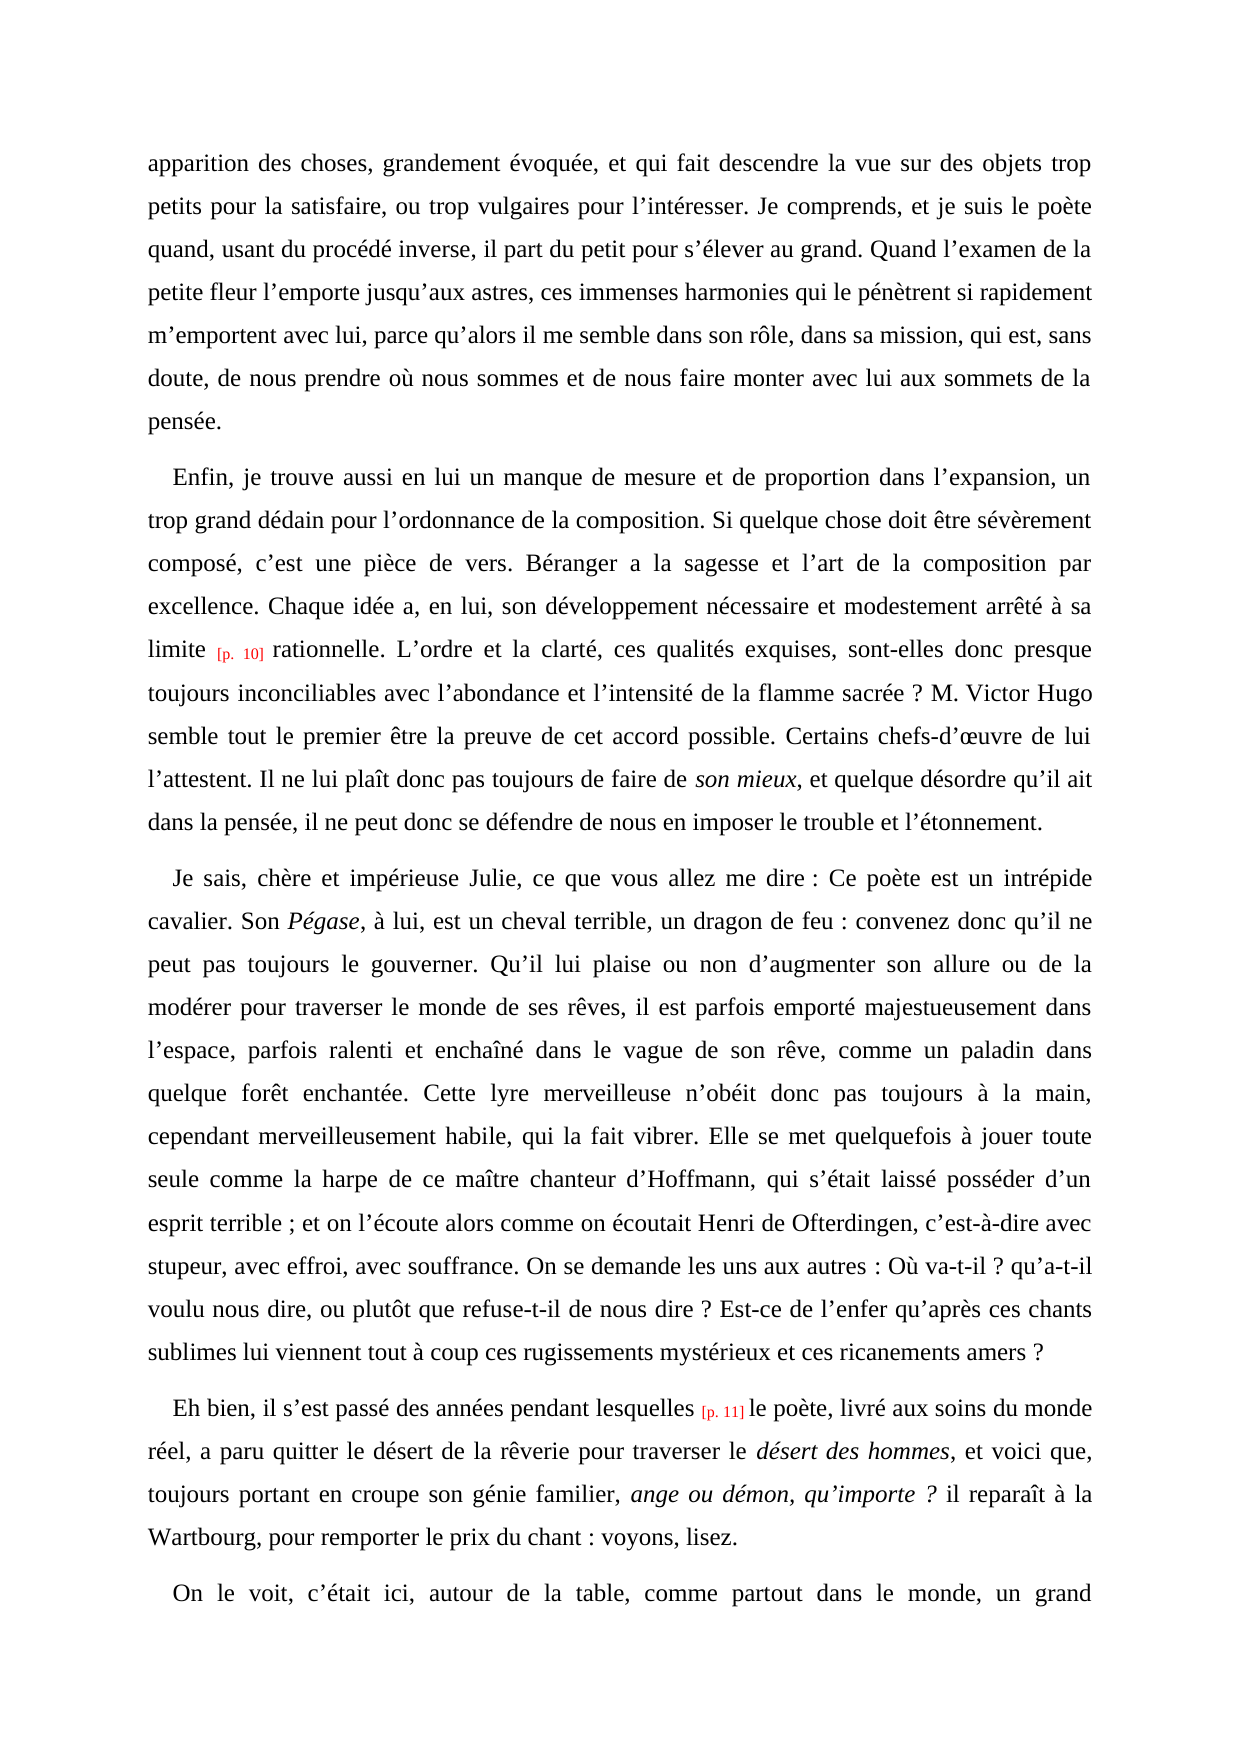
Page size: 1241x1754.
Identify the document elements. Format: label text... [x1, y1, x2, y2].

text Eh bien, il s’est passé des années pendant lesquelles [p. 11] le poète, livré aux soins du monde réel, a paru quitter le désert de la rêverie pour traverser le désert des hommes, et voici que, toujours portant en croupe son génie familier, ange ou démon, qu’importe ? il reparaît à la Wartbourg, pour remporter le prix du chant : voyons, lisez. [148, 1393, 1093, 1551]
text Je sais, chère et impérieuse Julie, ce que vous allez me dire : Ce poète est un intrépide cavalier. Son Pégase, à lui, est un cheval terrible, un dragon de feu : convenez donc qu’il ne peut pas toujours le gouverner. Qu’il lui plaise ou non d’augmenter son allure ou de la modérer pour traverser le monde de ses rêves, il est parfois emporté majestueusement dans l’espace, parfois ralenti et enchaîné dans le vague de son rêve, comme un paladin dans quelque forêt enchantée. Cette lyre merveilleuse n’obéit donc pas toujours à la main, cependant merveilleusement habile, qui la fait vibrer. Elle se met quelquefois à jouer toute seule comme la harpe de ce maître chanteur d’Hoffmann, qui s’était laissé posséder d’un esprit terrible ; et on l’écoute alors comme on écoutait Henri de Ofterdingen, c’est-à-dire avec stupeur, avec effroi, avec souffrance. On se demande les uns aux autres : Où va-t-il ? qu’a-t-il voulu nous dire, ou plutôt que refuse-t-il de nous dire ? Est-ce de l’enfer qu’après ces chants sublimes lui viennent tout à coup ces rugissements mystérieux et ces ricanements amers ? [148, 863, 1093, 1366]
text On le voit, c’était ici, autour de la table, comme partout dans le monde, un grand [148, 1578, 1093, 1606]
text apparition des choses, grandement évoquée, et qui fait descendre la vue sur des objets trop petits pour la satisfaire, ou trop vulgaires pour l’intéresser. Je comprends, et je suis le poète quand, usant du procédé inverse, il part du petit pour s’élever au grand. Quand l’examen de la petite fleur l’emporte jusqu’aux astres, ces immenses harmonies qui le pénètrent si rapidement m’emportent avec lui, parce qu’alors il me semble dans son rôle, dans sa mission, qui est, sans doute, de nous prendre où nous sommes et de nous faire monter avec lui aux sommets de la pensée. [148, 148, 1093, 435]
text Enfin, je trouve aussi en lui un manque de mesure et de proportion dans l’expansion, un trop grand dédain pour l’ordonnance de la composition. Si quelque chose doit être sévèrement composé, c’est une pièce de vers. Béranger a la sagesse et l’art de la composition par excellence. Chaque idée a, en lui, son développement nécessaire et modestement arrêté à sa limite [p. 10] rationnelle. L’ordre et la clarté, ces qualités exquises, sont-elles donc presque toujours inconciliables avec l’abondance et l’intensité de la flamme sacrée ? M. Victor Hugo semble tout le premier être la preuve de cet accord possible. Certains chefs-d’œuvre de lui l’attestent. Il ne lui plaît donc pas toujours de faire de son mieux, et quelque désordre qu’il ait dans la pensée, il ne peut donc se défendre de nous en imposer le trouble et l’étonnement. [148, 462, 1093, 836]
